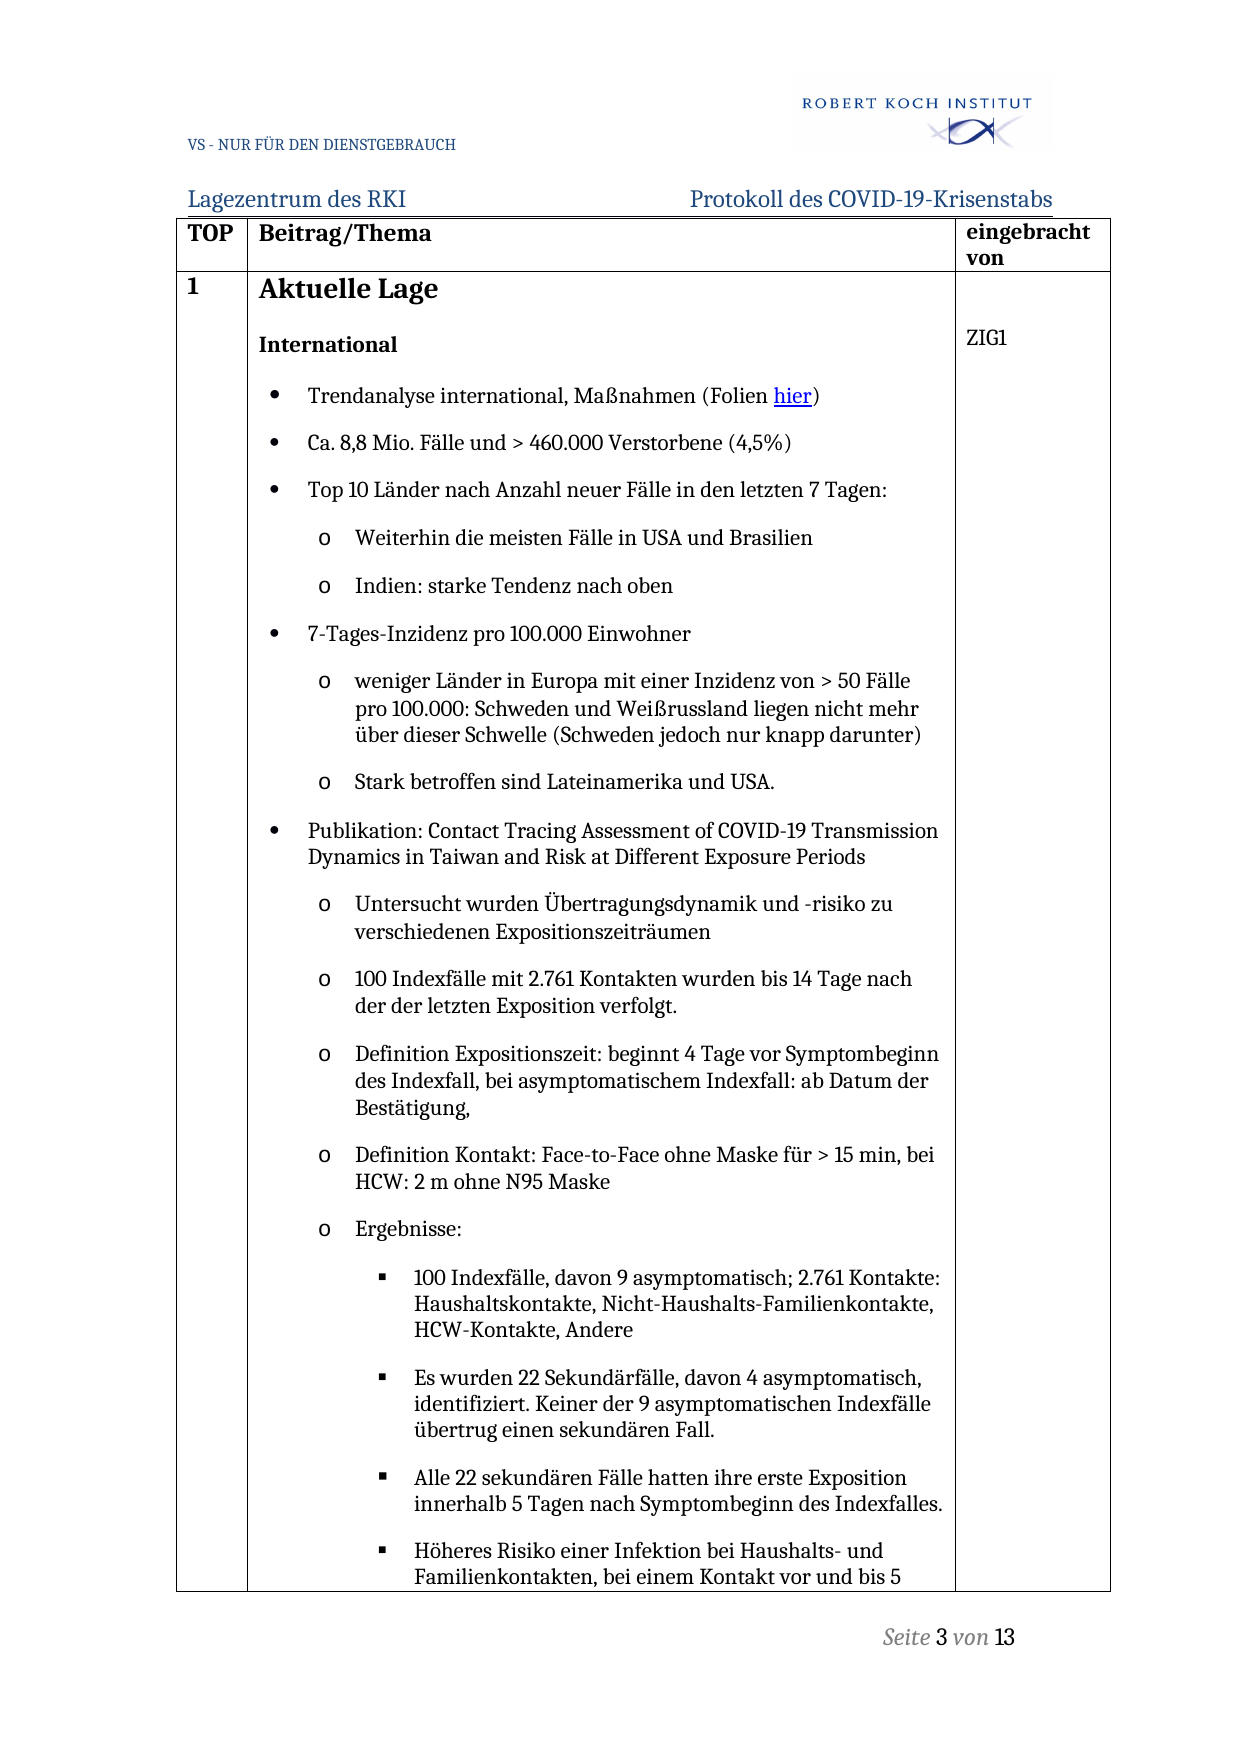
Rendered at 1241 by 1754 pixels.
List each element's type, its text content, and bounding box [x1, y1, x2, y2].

table_header eingebracht von [956, 219, 1110, 271]
picture [794, 73, 1053, 151]
table_cell 1 [177, 272, 247, 1591]
table_header Beitrag/Thema [248, 219, 955, 271]
table_cell ZIG1 [956, 272, 1110, 1591]
table_header TOP [177, 219, 247, 271]
table_cell Aktuelle Lage International Trendanalyse international, Maßnahmen (Folien hier) Ca. 8,8 Mio. Fälle und > 460.000 Verstorbene (4,5%) Top 10 Länder nach Anzahl neuer Fälle in den letzten 7 Tagen: Weiterhin die meisten Fälle in USA und Brasilien Indien: starke Tendenz nach oben 7-Tages-Inzidenz pro 100.000 Einwohner weniger Länder in Europa mit einer Inzidenz von > 50 Fälle pro 100.000: Schweden und Weißrussland liegen nicht mehr über dieser Schwelle (Schweden jedoch nur knapp darunter) Stark betroffen sind Lateinamerika und USA. Publikation: Contact Tracing Assessment of COVID-19 Transmission Dynamics in Taiwan and Risk at Different Exposure Periods Untersucht wurden Übertragungsdynamik und -risiko zu verschiedenen Expositionszeiträumen 100 Indexfälle mit 2.761 Kontakten wurden bis 14 Tage nach der der letzten Exposition verfolgt. Definition Expositionszeit: beginnt 4 Tage vor Symptombeginn des Indexfall, bei asymptomatischem Indexfall: ab Datum der Bestätigung, Definition Kontakt: Face-to-Face ohne Maske für > 15 min, bei HCW: 2 m ohne N95 Maske Ergebnisse: 100 Indexfälle, davon 9 asymptomatisch; 2.761 Kontakte: Haushaltskontakte, Nicht-Haushalts-Familienkontakte, HCW-Kontakte, Andere Es wurden 22 Sekundärfälle, davon 4 asymptomatisch, identifiziert. Keiner der 9 asymptomatischen Indexfälle übertrug einen sekundären Fall. Alle 22 sekundären Fälle hatten ihre erste Exposition innerhalb 5 Tagen nach Symptombeginn des Indexfalles. Höheres Risiko einer Infektion bei Haushalts- und Familienkontakten, bei einem Kontakt vor und bis 5 Tage nach Symptombeginn. Höheres Risiko bei höherem Alter und schweren Symptomen des Indexfalls. Schlussfolgerungen: Höheres Übertragungsrisiko um den Zeitpunkt des Symptombeginns, niedrigeres im späteren Verlauf der Erkrankung des Indexfalles. Vorschlag Isolationsperiode auf 5 Tage nach Symptombeginn zu verkürzen und sich bei der Kontaktpersonennachverfolgung auf 4 Tage vor und 5 Tage nach Symptombeginn zu konzentrieren Ein KH-Aufenthalt für die Isolierung zur Reduzierung der Übertragung scheint nicht notwendig. Berücksichtigt werden sollte: es handelt sich um eine besondere Situation mit einem sehr geringen R. National Fallzahlen, Todesfälle, Trend (Folien hier) SurvNet übermittelt: 190.359 (+537), davon 8.885 (4,7%) Todesfälle (+3), Inzidenz 229/100.000 Einw., ca. 175.300 Genesene, Reff=2,76 Fälle und Todesfälle pro Bundesland BW und Sachsen übermitteln am Wochenende keine Daten mehr. MV hat explizit 0 Fälle übermittelt. Beim Saarland ist unklar, ob keine Fälle übermittelt wurden oder keine neuen Fälle auftraten. BL, die keine Fälle übermittelt haben, sind im Lagebericht mit * markiert, jedoch ist nicht immer erkennbar, ob keine Fälle vorkamen oder sie nicht übermittelt wurden. Vielleicht wären aktive Nullmeldungen sinnvoll? Die Tatsache, dass nicht mehr alle BL am Wochenende übermitteln und somit die Differenz zum Vortag schwierig zu beurteilen ist, soll dem BMG mitgeteilt werden und in der AGI angesprochen werden. Unvollständige Meldung zu berichten macht aus fachlicher Sicht keinen Sinn. Es sollte dann auf die Berichte am Sonntag und Montag verzichtet werden, da sie ein unvollständiges Bild zeigen. Die TK mit dem BMG wurde auf Di und Do reduziert, deshalb konnte das Thema in der TK noch nicht angesprochen werden. Fr. Diercke übernimmt am Dienstag die TK mit dem BMG. Differenz zum Vortag in den Landkreisen Folie beschreibt Übermittlungsartefakte und hängt damit zusammen, wie viele GA am Wochenende übermitteln. 7-Tage-Inzidenz nach Meldedatum bundesweit Seit 18.06 Anstieg auf ca. 3.600 Fälle in den letzten 7 Tagen. Ist die Darstellung sinnvoll? Im Moment kann auf sie verzichtet werden, da der Anstieg in erster Linie auf Cluster zurückzuführen ist. 7-Tage-Inzidenz nach Meldedatum Bundesländer Starker Anstieg vor allem auf Geschehen in Berlin und NRW (auf 2 LK beschränkt) zurückzuführen. Dies treibt die bundesweite Inzidenz nach oben, in Niedersachsen gibt es auch einen Anstieg, die anderen BL sind noch nicht auffällig. Bremen findet noch keinen Anschluss an die anderen Länder, dies liegt an verschiedenen AusbruchsGeschehen in Bremen. Möglicherweise ähnlich wie in anderen kreisfreien Städten. Geografische Verteilung in Deutschland: 7-Tage-Inzidenz In 148 LK keine Fälle. Es fehlen noch Fälle in Gütersloh, die hohen Inzidenzen in Warendorf hängen mit dem Ausbruch in Gütersloh zusammen. Landkreise mit 7-Tage-Inzidenzen > 50 bzw. > 35 Fälle /100.000: > 50 Fälle: LK Gütersloh >35 Fälle: LK Göttingen, LK Warendorf Aktuelle Ausbrüche Amtshilfeersuchen aus Berlin, Gütersloh/Warendorf und Göttingen Gütersloh Fleischverarbeitung: Fr. Frank, Hr. Koppe, Fr. Lachmann sind vor Ort. 1.331 positive Testergebnisse, > 1.000 stehen noch aus. Es gibt eine unterschiedlich hohe Attack Rate. Vor allem in der Schweinezerlegung ist der Positivenanteil sehr hoch. Die Mitarbeiter wohnen auch in den umliegenden LK. Über weitere Maßnahmen wird nachgedacht. 14 Infizierte sind ohne jede Verbindung zum Betrieb. Problematisch sind auch18 LKW-Fahrer. Es gibt einen Rückstau bei der Eingabe. Die Verbindung mit den Adressen ist schwierig, zum Teil wurden die Daten auch falsch eingegeben. Das GA verwendet nicht SurvNet, sondern ISGA. Es wurde umfangreich abgestrichen. Die Kommunikation ist schwierig, Dolmetscher sind nötig und die Auskunftsfreude ist nicht sehr hoch. Es gibt Angst vor Behörden und dem medizinischen System. Gibt es belastbare Gründe für die späte Entdeckung des Ausbruchs in Gütersloh? Hinweise: Leute hatten die Anweisung, sich ärztlich nicht vorzustellen und sind nur als ganze Gruppe zum Arzt gegangen, da sie sonst Angst vor einer Entlassung hatten (Fr. Frank). Es gab offensichtlich keinen niederschwelligen Zugang zum deutschen Gesundheitswesen. Ob die Ansteckung am Arbeitsplatz oder in der Unterkunft erfolgte, ist im Moment noch klar. In den hauptsächlich betroffenen Betriebsbereichen, wohnen die Mitarbeiter auch eher prekär. Eine Studie soll durchgeführt werden. Ist die Empfehlung eines Kontaktverbots für diesen LK sinnvoll? Politische Entscheidungen liegen nicht in unserer Hand. Von 7.000 Mitarbeitern sind knapp 4.000 Rumänen, die relativ abgegrenzt von übriger Bevölkerung sind, deshalb wurde bisher auf generelle Maßnahmen noch verzichtet. Göttingen Hauptsächlich ist der Stadtkreis betroffen. Das Ausbruchsteam ist zurück. Die Containment Scouts bleiben noch etwas länger. 120 Personen waren positiv. Auch hier waren Sprachmittler notwendig und es gab Probleme bei der Kommunikation mit verschiedenen Akteuren. 1 Fall in Friedberg in einem Aufnahmelager für Asylsuchende Magdeburg: Es wurden am Wochenende einige Fälle übermittelt. R-Wert Erhöhungen: Handelt es sich um einen generellen Trend oder ist der Anstieg mit Ausbrüchen zu begründen? (Folien hier) Entwicklung Nowcasting + R-Wert: In den letzte 30 Tage Anstieg, durch Glättung ist der Anstieg nach 16.06. verschoben. Entwicklung ohne Gütersloh, Warendorf, Göttingen und Magdeburg: Scala reduziert sich auf die Hälfte, trotzdem ist ein leichter Anstieg zu beobachten. Der R-Wert ist weiter über 1. Der Anstieg lässt sich nicht komplett auf die 4 Ausbrüche zurückzuführen, vermutlich gibt es auch mehrere kleinere Ausbruchsgeschehen. Der Peak in NRW hat Auswirkungen auf die Berechnung von anderen BL, viele Fälle haben den 16.06. als Erkrankungsdatum, eigentlich handelt es sich um das Diagnosedatum. Man könnte dieses Erkrankungsdatum für die Berechnung auf miss. setzen. Frage: Maßnahmen müssen frühzeitig einsetzen. Wie viele Wochen kann die derzeitige Entwicklung beobachtet werden, ohne eine Verschärfung der Maßnahmen zu empfehlen? Der R-Wert liegt in einigen BL über 1. In SH, Sachsen und Saarland waren die Fallzahlen jedoch sehr gering. Die R-Werte sind deshalb schwer zu bewerten. Auch in Bayern gehen die Fallzahlen stark zurück. Das Geschehen in Berlin wurde zunächst nicht aus der Berechnung rausgenommen werden, da viel diffuser, betroffen sind viele Stadtbezirke. Bei vielen anderen BL gibt es noch keine großen Bedenken, 148 LK sind ganz ohne Fälle. Der R-Wert muss zusammen mit den absoluten Fallzahlen zusammen betrachtet werden. In der Pressekonferenz morgen sollte darauf hingewiesen werden, dass Armut Infektionskrankheiten macht (Robert Koch). Es gibt 2 verschiedene Entwicklungen: prekäre Situationen mit großen Ausbrüchen in bestimmten BL, allgemeine Entwicklung in der Bevölkerung. Wie wirken sich Großereignisse auf das Infektionsgeschehen aus? Jetzt ist eine schwierige Zeit, bei sehr viel Wissen muss rechtzeitig reagiert werden. Clusteranalyse geht in diese Richtung, die Gesamtheit aller Cluster muss betrachtet werden. Es gibt zwischenzeitlich ein Team aus Abt. 3 unter Leitung von Fr. Buda. Bei wöchentlichen Treffen werden die Daten gemeinsam in einem internen Dashboard diskutiert. Bei der geografischen Darstellung gibt es viele weiße LK im Süden, NRW sticht im Moment hervor. Der Bericht sollte umgestaltet werden und jedes BL für sich mit entsprechenden Cluster und Infektionsgeschehen betrachtet werden. Großstädte sollten gezielter angesehen werden. Die Datenqualität des Meldesystems sollte verbessert werden, dies setzt mehr Personal vor Ort voraus. Das System ist geeignet um Signale zu erkennen. Syndromische Surveillance, Testung, Medienscreening sind Datenquellen für aktuelle Entwicklungen. Im Herbst soll das Grippeweb größer ausgerollt werden, die Bevölkerung kann dann aktiv mitarbeiten. Eine systematische Information über große Veranstaltungen wäre sinnvoll, ist aber nicht realistisch. Prekäre Gruppen, die im Moment das Geschehen triggern, nutzen die Corona-Warn-App eher nicht. Jeden Tag sollten die absoluten Fallzahlen betrachtet werden, was kann auf Ausbrüche zurückgeführt werden und was nicht. Sollte sich ein flächendeckendes Geschehen erkennen lassen, muss an Politik herangetreten werden. Im Moment kommen 1/3 aller Fälle aus einem LK, in 350 von 400 LK gibt es nur minimales Geschehen. Wenn absehbar ist, dass Containment Scouts benötigt werden, sollte die Bundeswehr auf dem Laufenden gehalten werden, damit diese Containment Scouts schulen und zur Verfügung stellen kann. [248, 272, 955, 1591]
